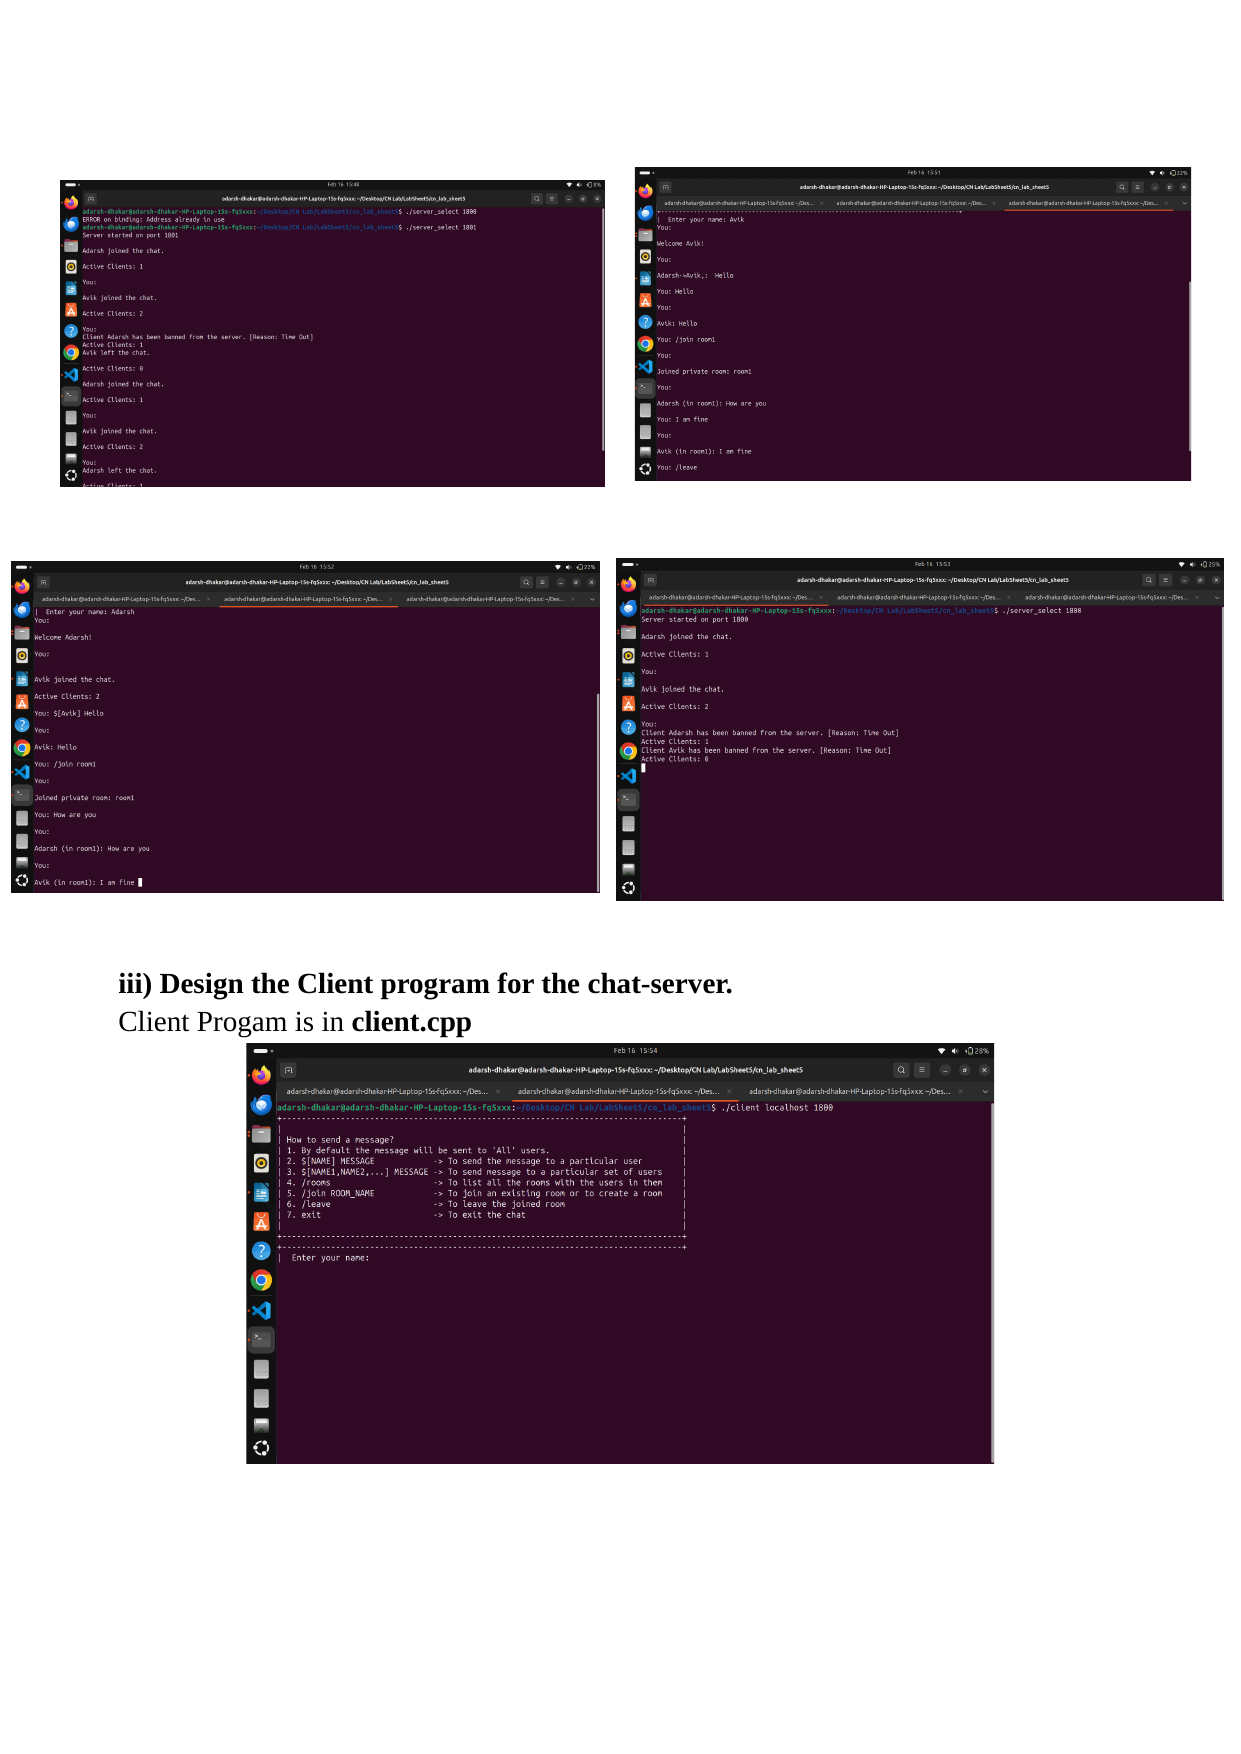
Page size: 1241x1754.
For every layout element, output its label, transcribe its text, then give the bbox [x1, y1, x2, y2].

picture [60, 180, 605, 487]
picture [11, 561, 600, 893]
picture [246, 1043, 995, 1464]
picture [616, 558, 1224, 901]
text iii) Design the Client program for the chat-server. [118, 966, 1122, 999]
text Client Progam is in client.cpp [118, 1004, 1122, 1038]
picture [634, 167, 1192, 481]
